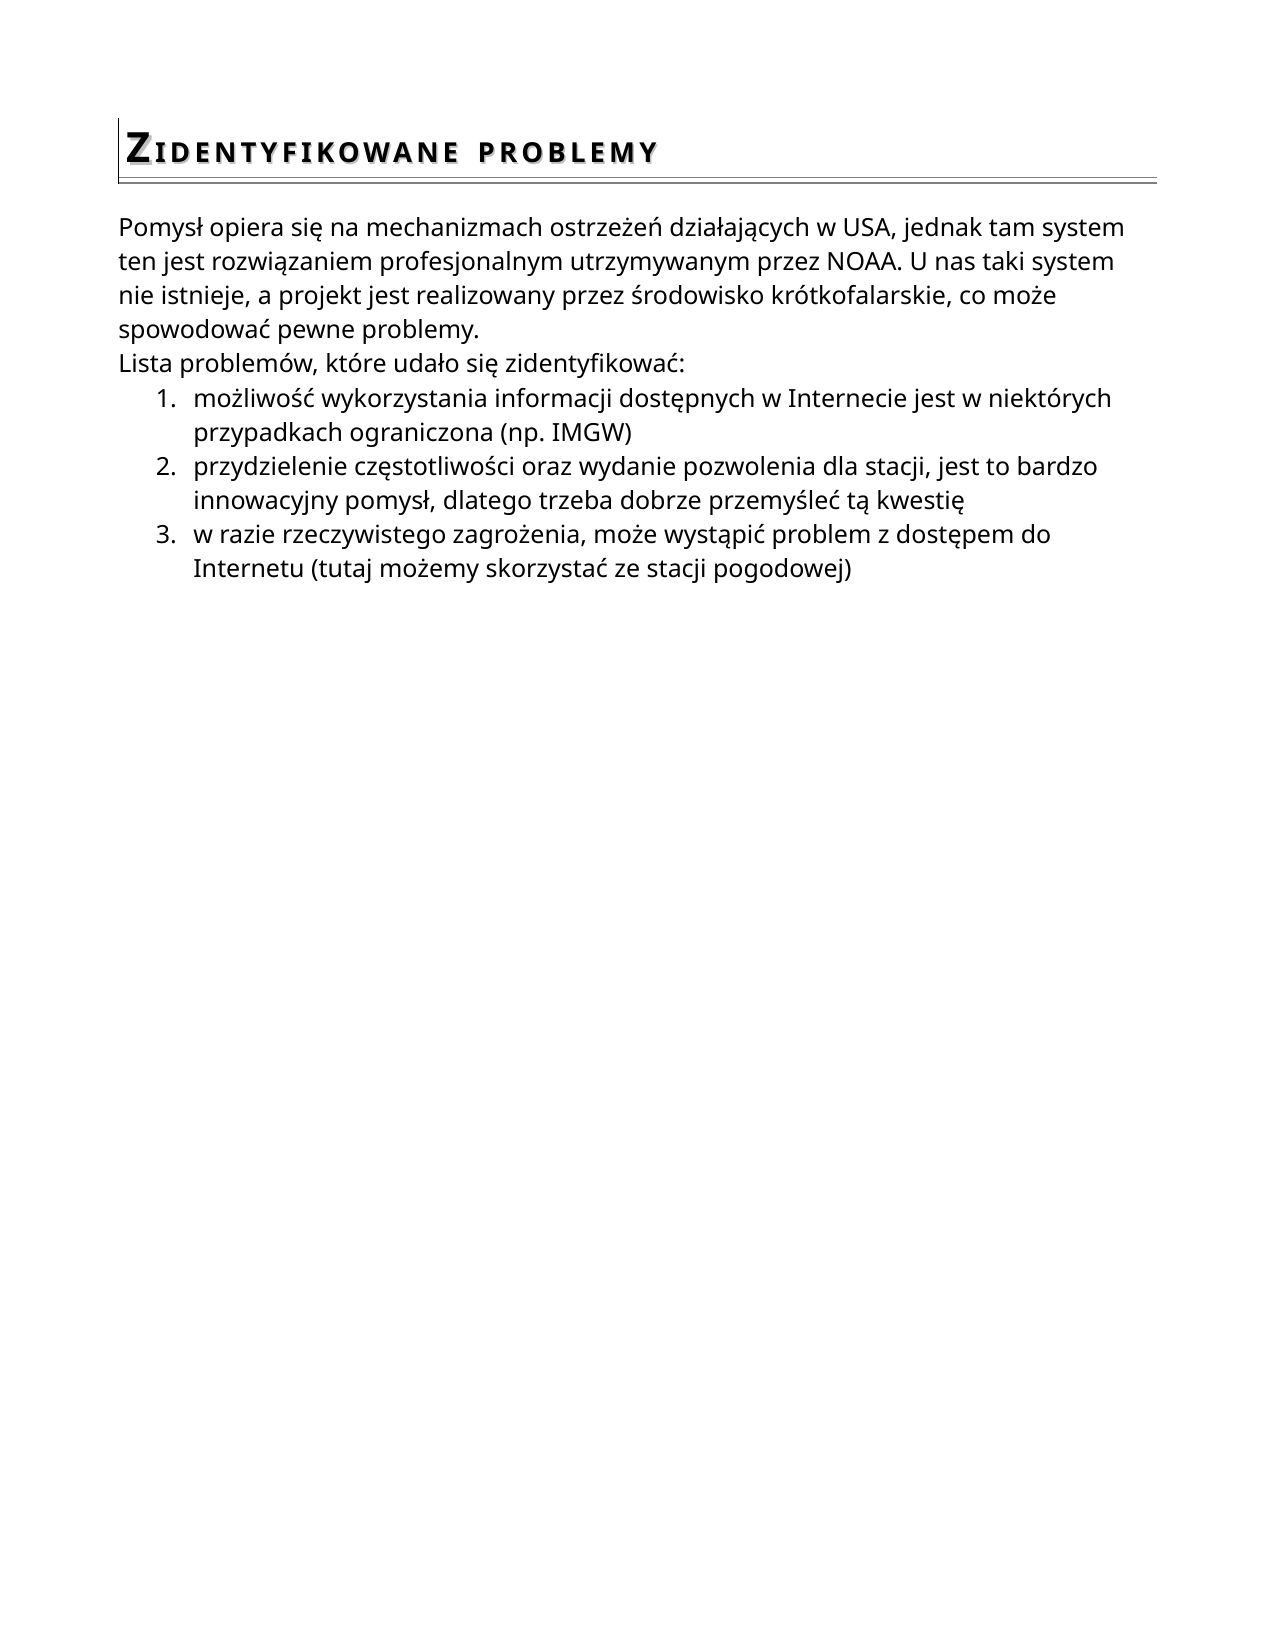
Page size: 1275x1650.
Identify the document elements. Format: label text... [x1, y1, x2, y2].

list możliwość wykorzystania informacji dostępnych w Internecie jest w niektórych przypadkach ograniczona (np. IMGW) [156, 380, 1157, 448]
subtitle Zidentyfikowane problemy [119, 118, 1157, 177]
text Lista problemów, które udało się zidentyfikować: [118, 346, 1157, 380]
list przydzielenie częstotliwości oraz wydanie pozwolenia dla stacji, jest to bardzo innowacyjny pomysł, dlatego trzeba dobrze przemyśleć tą kwestię [156, 448, 1157, 516]
subtitle [119, 178, 1157, 182]
list w razie rzeczywistego zagrożenia, może wystąpić problem z dostępem do Internetu (tutaj możemy skorzystać ze stacji pogodowej) [156, 516, 1157, 584]
text Pomysł opiera się na mechanizmach ostrzeżeń działających w USA, jednak tam system ten jest rozwiązaniem profesjonalnym utrzymywanym przez NOAA. U nas taki system nie istnieje, a projekt jest realizowany przez środowisko krótkofalarskie, co może spowodować pewne problemy. [118, 210, 1157, 346]
